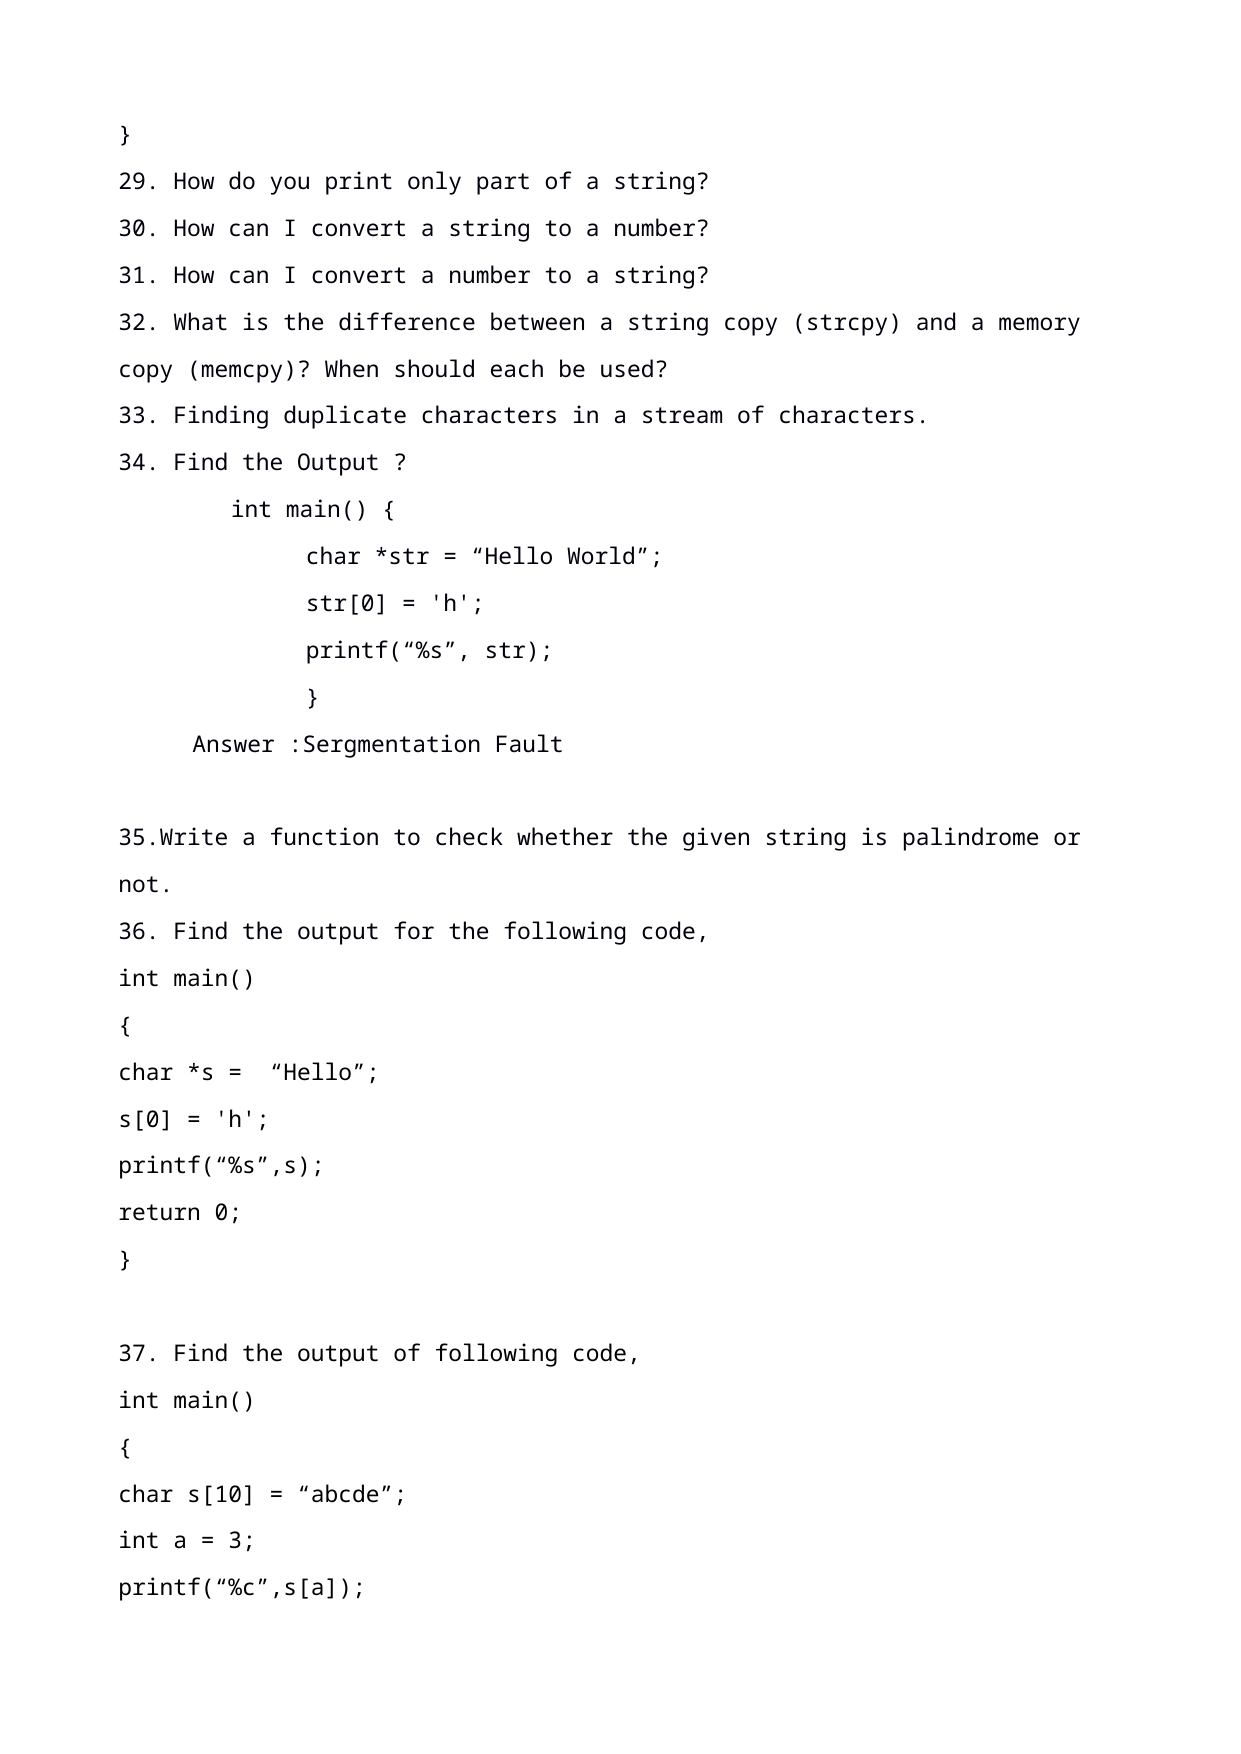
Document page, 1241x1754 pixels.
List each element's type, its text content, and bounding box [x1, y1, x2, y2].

text 34. Find the Output ? [118, 446, 1122, 477]
text return 0; [118, 1196, 1122, 1227]
text } [118, 1243, 1122, 1274]
text 30. How can I convert a string to a number? [118, 212, 1122, 243]
list str[0] = 'h'; [268, 587, 1122, 618]
text 35.Write a function to check whether the given string is palindrome or not. [118, 821, 1122, 899]
text 36. Find the output for the following code, [118, 915, 1122, 946]
text Answer :Sergmentation Fault [118, 727, 1122, 759]
list printf(“%s”, str); [268, 634, 1122, 665]
text char *s = “Hello”; [118, 1056, 1122, 1087]
text 29. How do you print only part of a string? [118, 165, 1122, 196]
text { [118, 1009, 1122, 1040]
text 33. Finding duplicate characters in a stream of characters. [118, 399, 1122, 431]
text printf(“%s”,s); [118, 1149, 1122, 1181]
text int main() [118, 1384, 1122, 1415]
text 31. How can I convert a number to a string? [118, 259, 1122, 290]
text char s[10] = “abcde”; [118, 1477, 1122, 1509]
text printf(“%c”,s[a]); [118, 1571, 1122, 1602]
text 37. Find the output of following code, [118, 1337, 1122, 1368]
text int a = 3; [118, 1524, 1122, 1556]
text { [118, 1431, 1122, 1462]
list char *str = “Hello World”; [268, 540, 1122, 571]
text int main() [118, 962, 1122, 993]
list int main() { [193, 493, 1122, 524]
text } [118, 118, 1122, 149]
text 32. What is the difference between a string copy (strcpy) and a memory copy (memcpy)? When should each be used? [118, 306, 1122, 384]
text s[0] = 'h'; [118, 1102, 1122, 1134]
list } [268, 681, 1122, 712]
